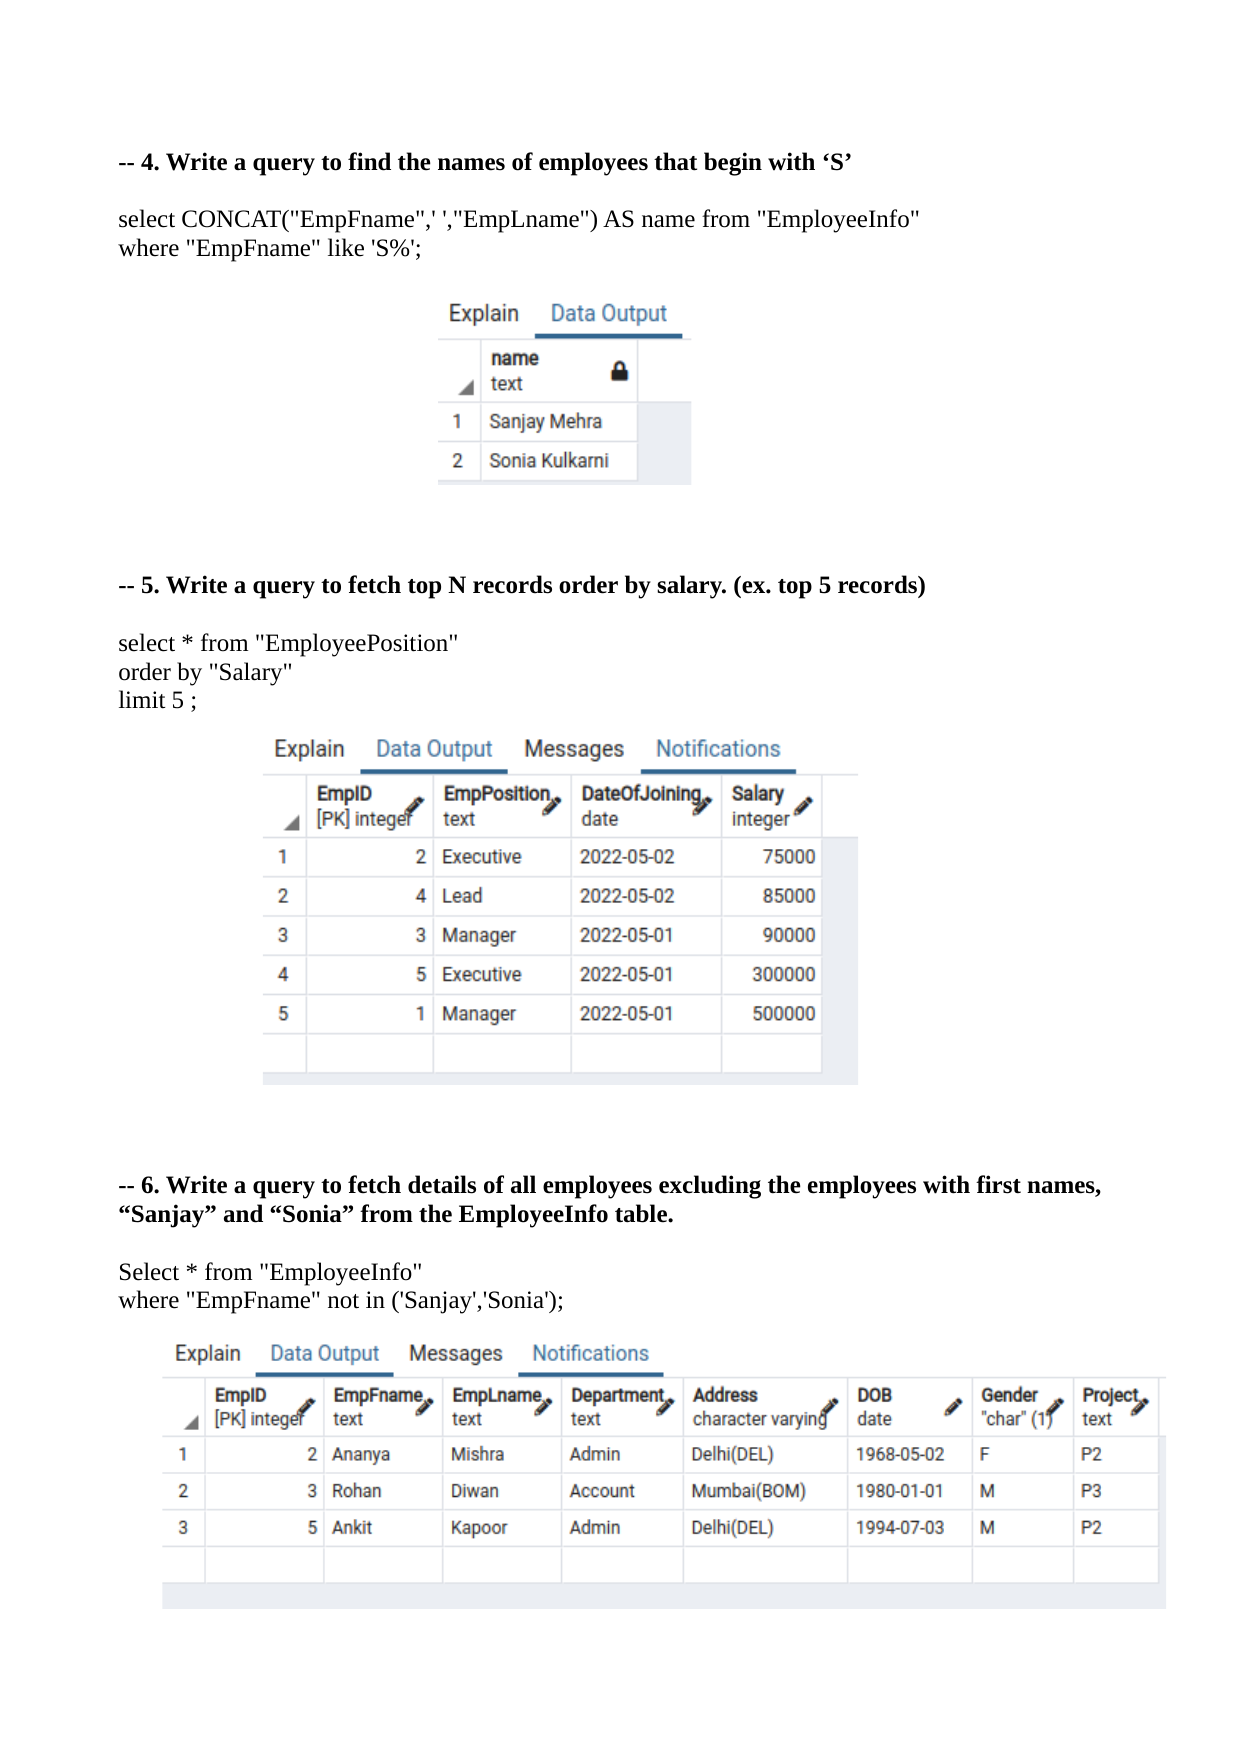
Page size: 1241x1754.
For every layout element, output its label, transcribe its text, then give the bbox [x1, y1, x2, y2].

text order by "Salary" [118, 657, 1122, 686]
picture [438, 290, 692, 485]
text where "EmpFname" like 'S%'; [118, 233, 1122, 262]
text -- 5. Write a query to fetch top N records order by salary. (ex. top 5 records) [118, 571, 1122, 599]
text Select * from "EmployeeInfo" [118, 1257, 1122, 1285]
text select CONCAT("EmpFname",' ',"EmpLname") AS name from "EmployeeInfo" [118, 204, 1122, 233]
text limit 5 ; [118, 686, 1122, 714]
text where "EmpFname" not in ('Sanjay','Sonia'); [118, 1285, 1122, 1314]
text -- 6. Write a query to fetch details of all employees excluding the employees with first names, “Sanjay” and “Sonia” from the EmployeeInfo table. [118, 1170, 1122, 1228]
picture [162, 1336, 1167, 1609]
picture [262, 735, 859, 1085]
text -- 4. Write a query to find the names of employees that begin with ‘S’ [118, 147, 1122, 176]
text select * from "EmployeePosition" [118, 628, 1122, 657]
